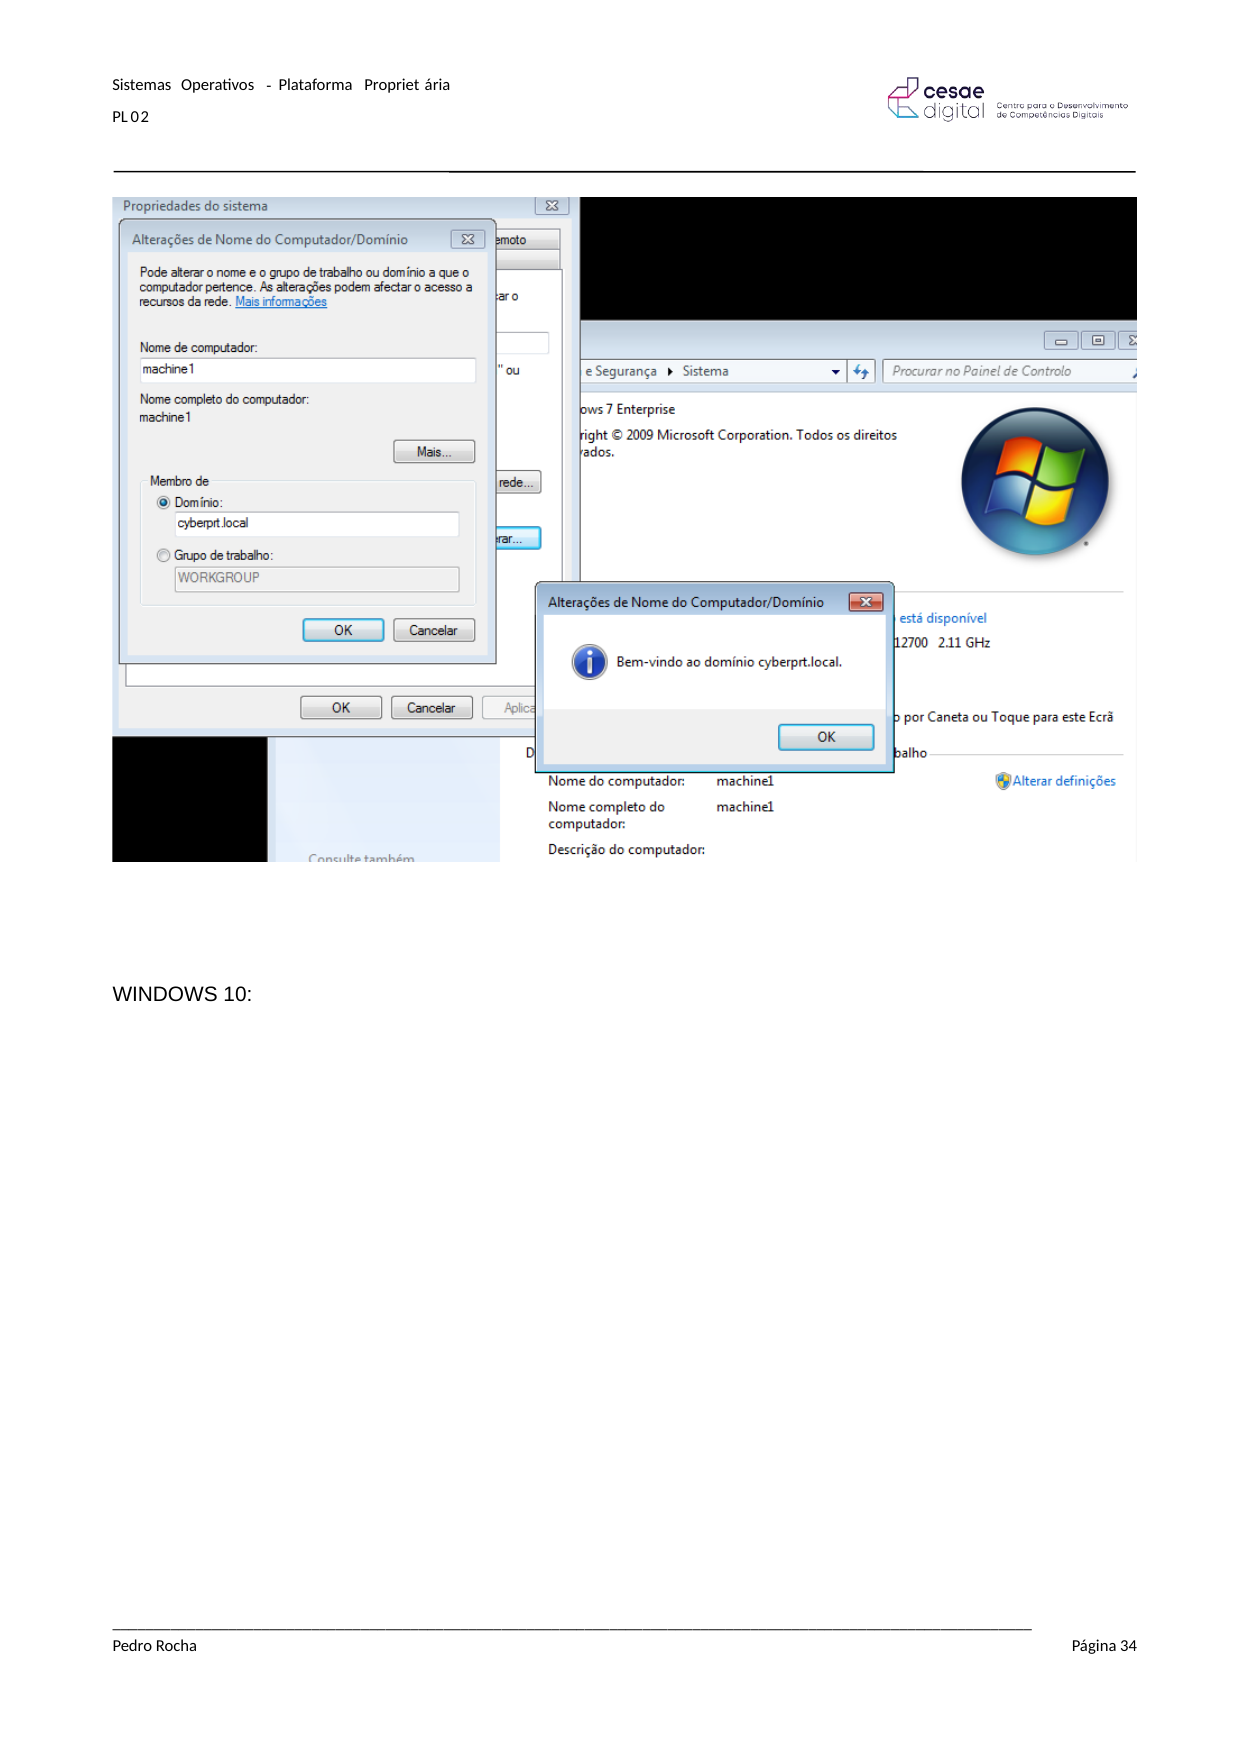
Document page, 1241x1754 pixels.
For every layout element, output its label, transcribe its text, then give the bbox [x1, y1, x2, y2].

text WINDOWS 10: [112, 982, 1137, 1006]
